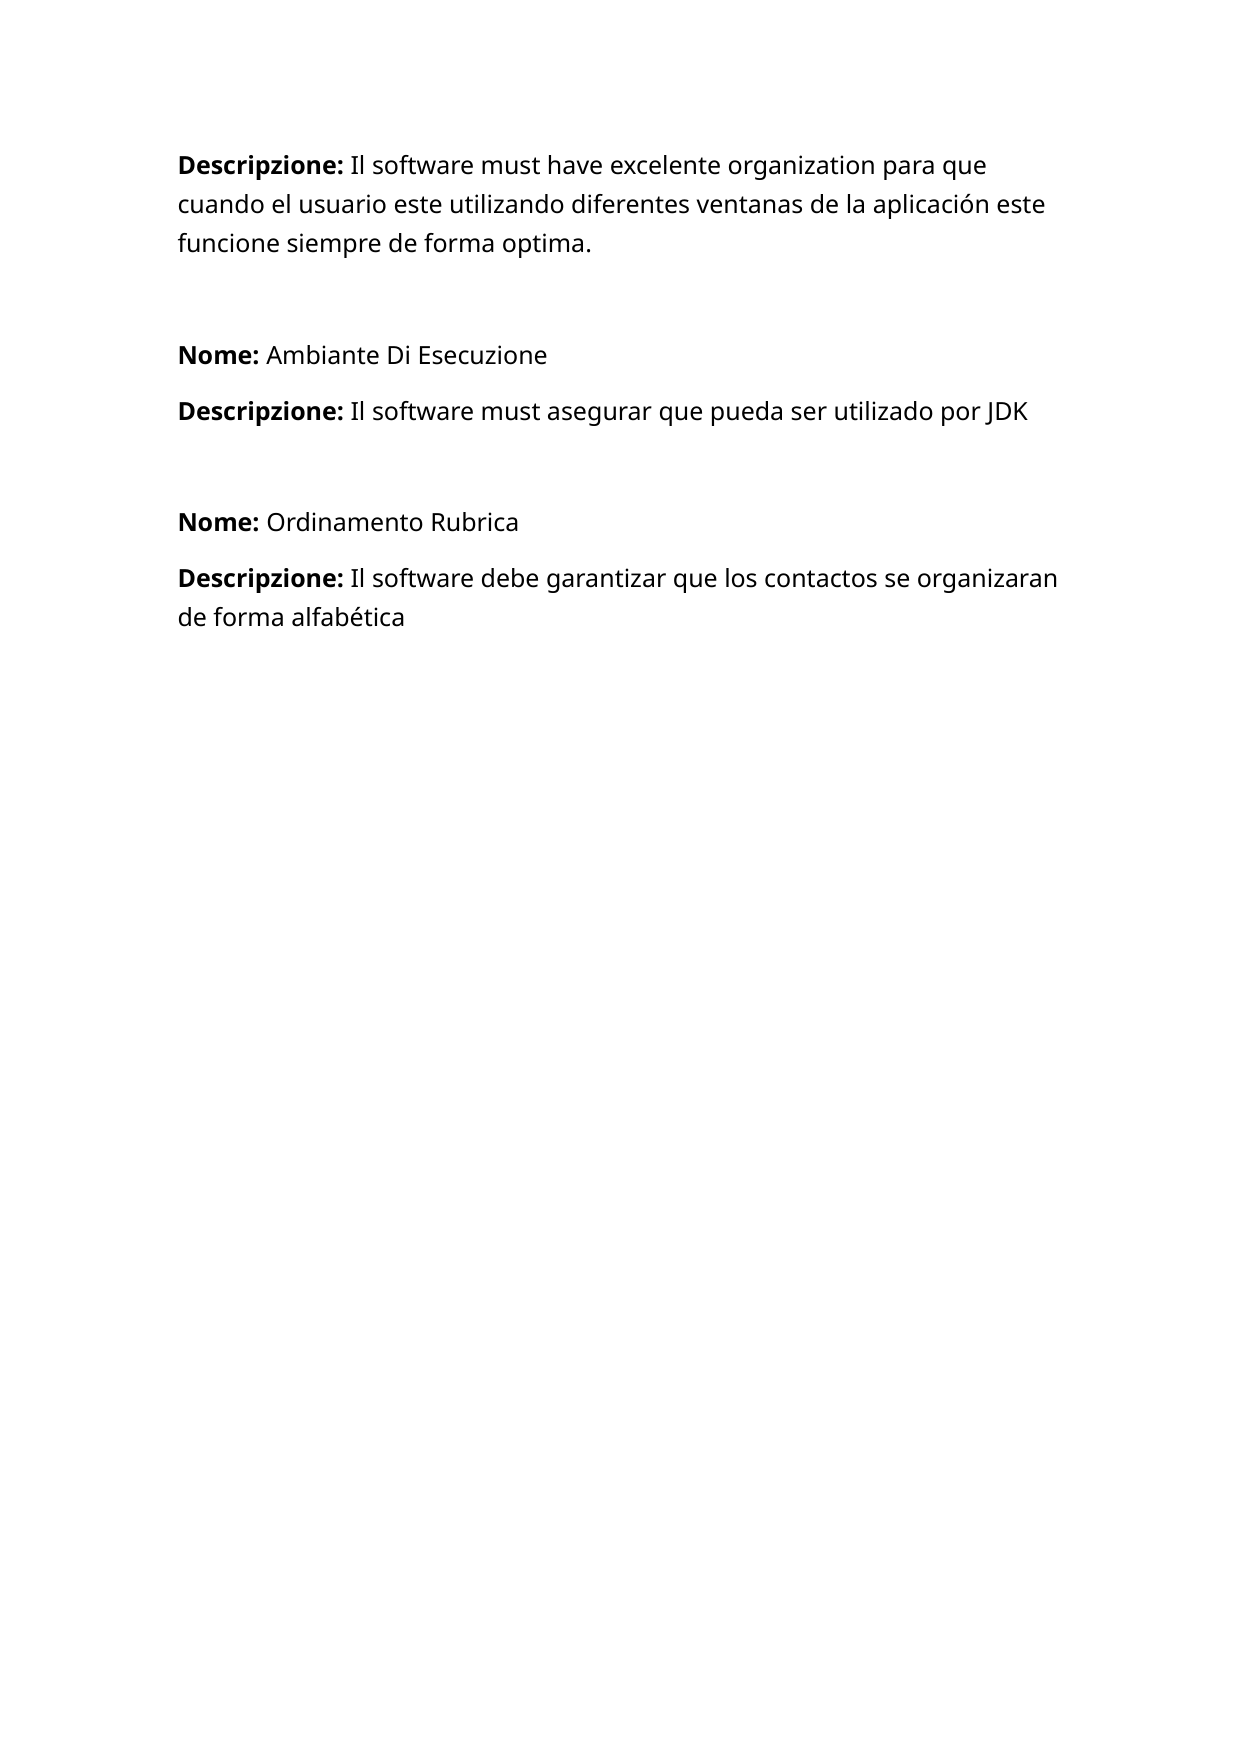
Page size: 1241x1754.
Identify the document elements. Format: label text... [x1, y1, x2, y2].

text Descripzione: Il software must asegurar que pueda ser utilizado por JDK [177, 393, 1063, 427]
text Nome: Ordinamento Rubrica [177, 505, 1063, 539]
text Nome: Ambiante Di Esecuzione [177, 338, 1063, 372]
text Descripzione: Il software debe garantizar que los contactos se organizaran de forma alfabética [177, 561, 1063, 634]
text Descripzione: Il software must have excelente organization para que cuando el usuario este utilizando diferentes ventanas de la aplicación este funcione siempre de forma optima. [177, 148, 1063, 260]
